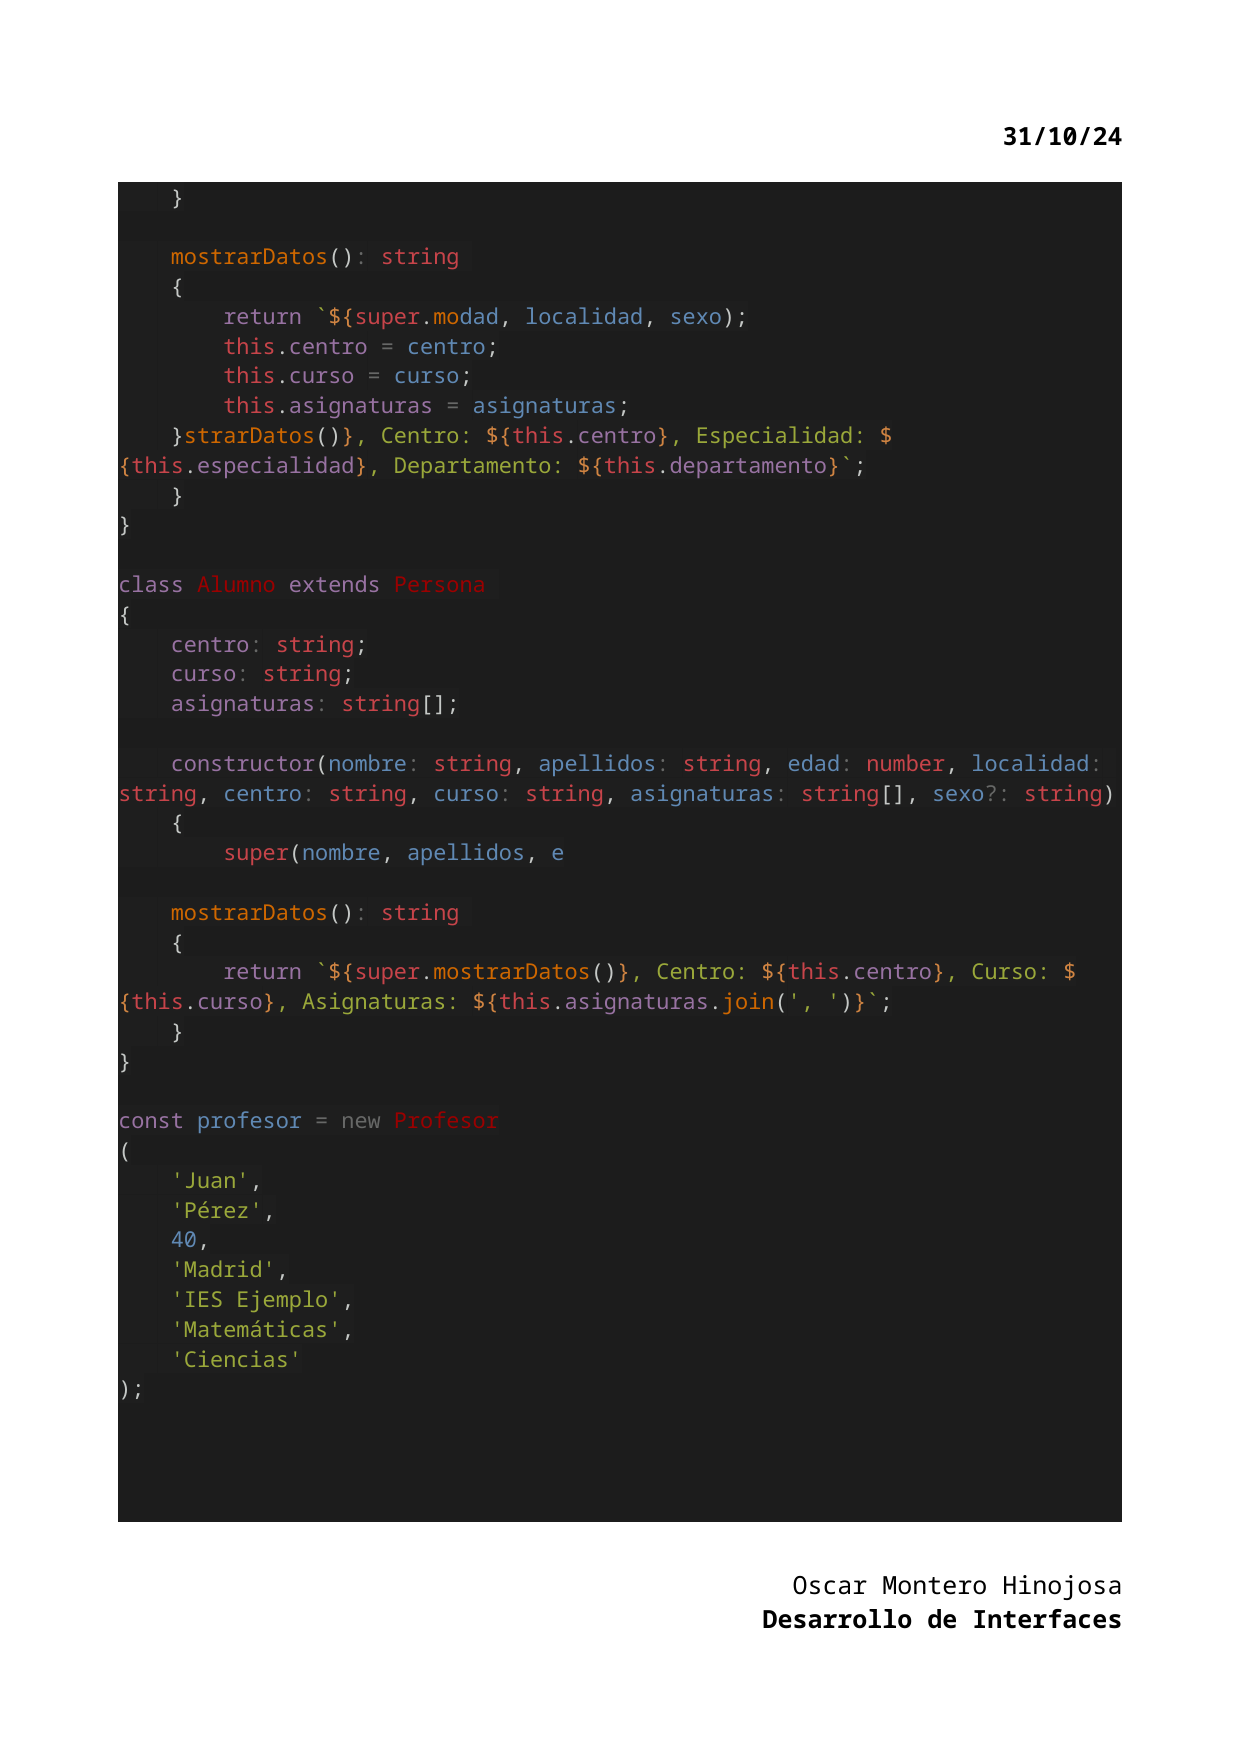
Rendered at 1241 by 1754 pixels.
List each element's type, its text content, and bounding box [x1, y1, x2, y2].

text } [118, 1016, 1122, 1046]
text 'Juan', [118, 1165, 1122, 1194]
text { [118, 271, 1122, 301]
text { [118, 926, 1122, 956]
text return `${super.modad, localidad, sexo); [118, 301, 1122, 331]
text ( [118, 1135, 1122, 1165]
text return `${super.mostrarDatos()}, Centro: ${this.centro}, Curso: ${this.curso}, Asignaturas: ${this.asignaturas.join(', ')}`; [118, 956, 1122, 1016]
text this.asignaturas = asignaturas; [118, 390, 1122, 420]
text }strarDatos()}, Centro: ${this.centro}, Especialidad: ${this.especialidad}, Departamento: ${this.departamento}`; [118, 420, 1122, 479]
text centro: string; [118, 628, 1122, 658]
text { [118, 807, 1122, 837]
text asignaturas: string[]; [118, 688, 1122, 718]
text 40, [118, 1224, 1122, 1254]
text mostrarDatos(): string [118, 241, 1122, 271]
text mostrarDatos(): string [118, 897, 1122, 926]
text constructor(nombre: string, apellidos: string, edad: number, localidad: string, centro: string, curso: string, asignaturas: string[], sexo?: string) [118, 748, 1122, 807]
text 'Ciencias' [118, 1343, 1122, 1373]
text } [118, 479, 1122, 509]
text curso: string; [118, 658, 1122, 688]
text ); [118, 1373, 1122, 1403]
text this.curso = curso; [118, 360, 1122, 390]
text 'Madrid', [118, 1254, 1122, 1284]
text } [118, 182, 1122, 211]
text super(nombre, apellidos, e [118, 837, 1122, 867]
text class Alumno extends Persona [118, 569, 1122, 599]
text } [118, 1046, 1122, 1075]
text 'Matemáticas', [118, 1314, 1122, 1343]
text this.centro = centro; [118, 331, 1122, 360]
text const profesor = new Profesor [118, 1105, 1122, 1135]
text } [118, 509, 1122, 539]
text 'IES Ejemplo', [118, 1284, 1122, 1314]
text { [118, 599, 1122, 628]
text 'Pérez', [118, 1194, 1122, 1224]
